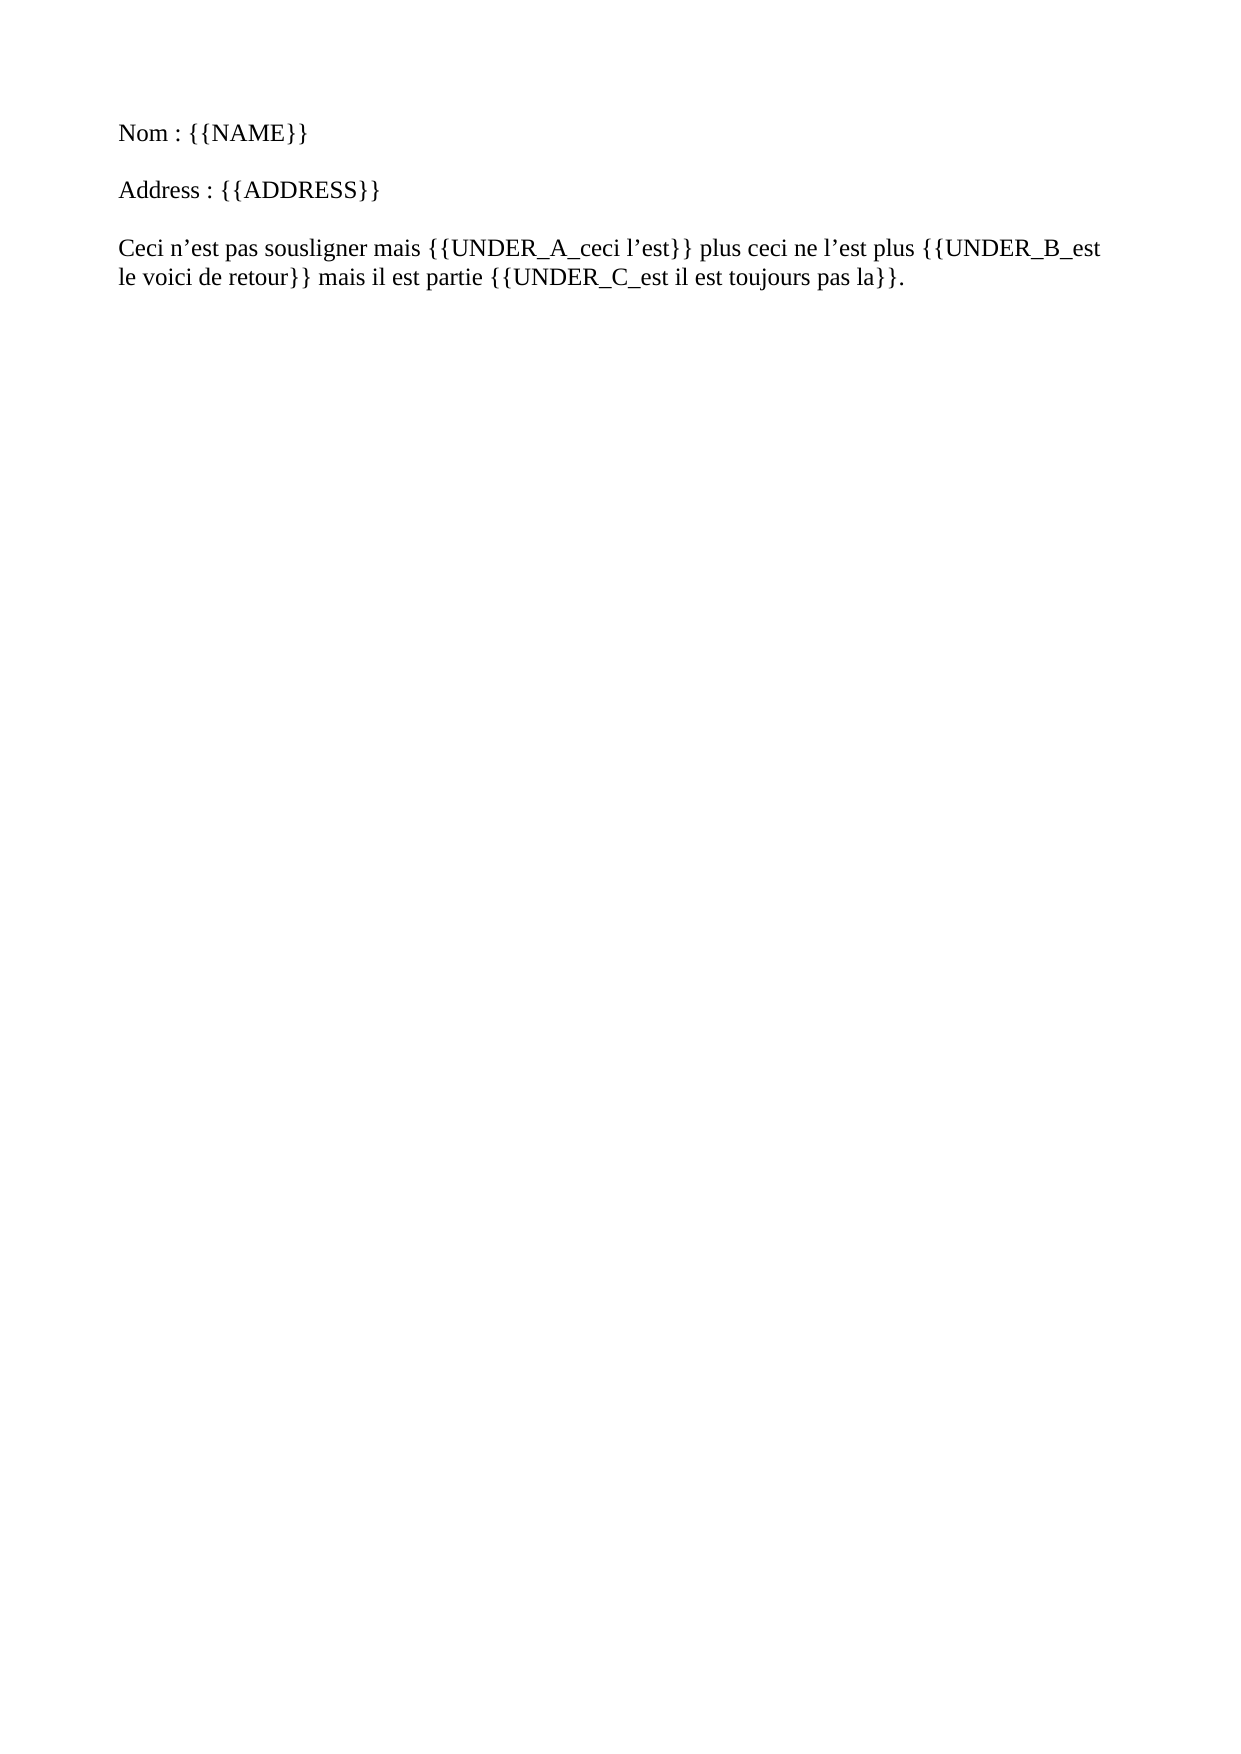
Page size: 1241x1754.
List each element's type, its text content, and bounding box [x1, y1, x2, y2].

text Ceci n’est pas sousligner mais {{UNDER_A_ceci l’est}} plus ceci ne l’est plus {{UNDER_B_est le voici de retour}} mais il est partie {{UNDER_C_est il est toujours pas la}}. [118, 233, 1122, 291]
text Nom : {{NAME}} [118, 118, 1122, 147]
text Address : {{ADDRESS}} [118, 176, 1122, 204]
